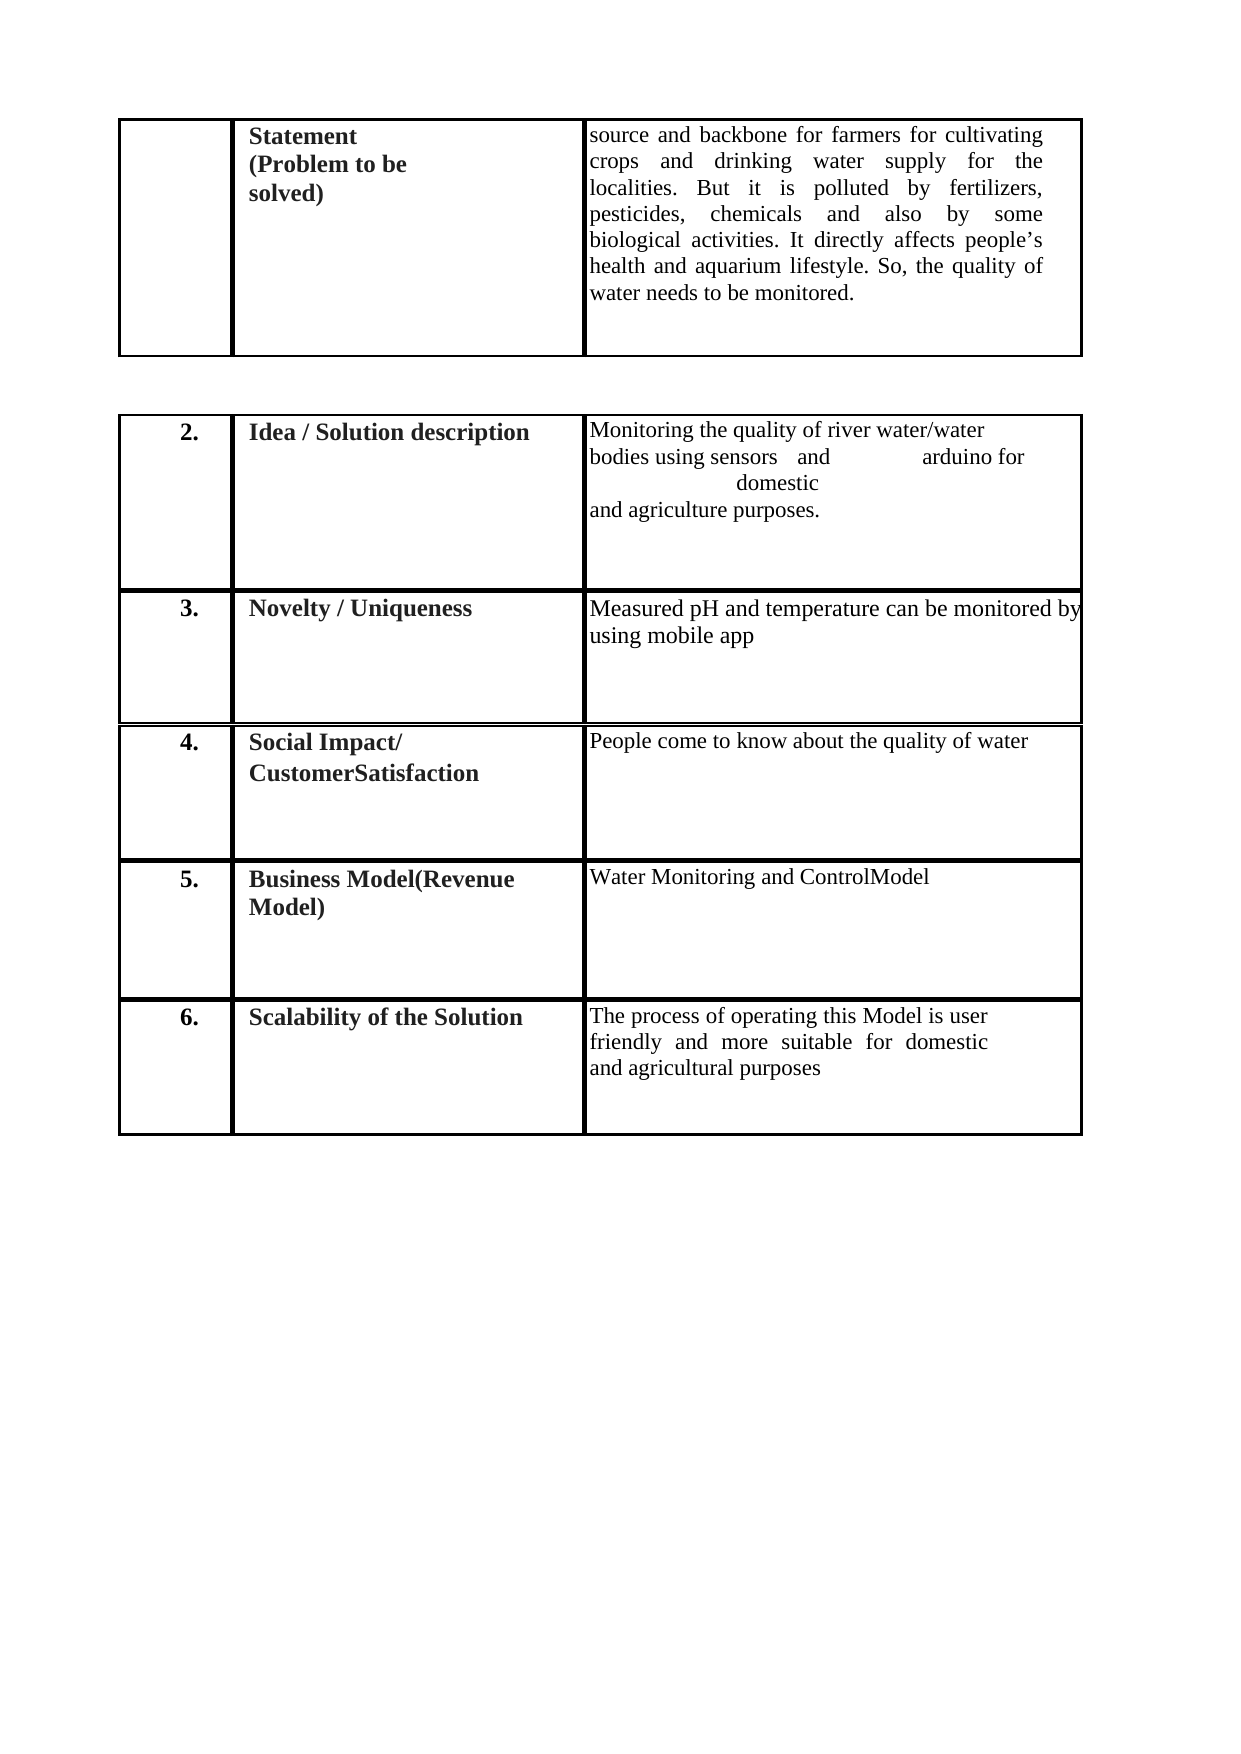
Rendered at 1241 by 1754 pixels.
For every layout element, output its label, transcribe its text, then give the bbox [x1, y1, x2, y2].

table_cell source and backbone for farmers for cultivating crops and drinking water supply for the localities. But it is polluted by fertilizers, pesticides, chemicals and also by some biological activities. It directly affects people’s health and aquarium lifestyle. So, the quality of water needs to be monitored. [587, 121, 1080, 355]
table_header Idea / Solution description [235, 416, 582, 588]
table_cell Measured pH and temperature can be monitored by using mobile app [587, 593, 1080, 722]
table_cell The process of operating this Model is user friendly and more suitable for domestic and agricultural purposes [587, 1002, 1080, 1133]
table_cell [121, 121, 230, 355]
table_header 2. [121, 416, 230, 588]
table_cell Scalability of the Solution [235, 1002, 582, 1133]
table_cell 3. [121, 593, 230, 722]
table_cell 5. [121, 863, 230, 997]
table_cell 6. [121, 1002, 230, 1133]
table_cell Novelty / Uniqueness [235, 593, 582, 722]
table_header Monitoring the quality of river water/water bodies using sensors and arduino for domestic and agriculture purposes. [587, 416, 1080, 588]
table_cell 4. [121, 727, 230, 858]
table_cell Water Monitoring and ControlModel [587, 863, 1080, 997]
table_cell Social Impact/ CustomerSatisfaction [235, 727, 582, 858]
table_cell People come to know about the quality of water [587, 727, 1080, 858]
table_cell Statement (Problem to be solved) [235, 121, 582, 355]
table_cell Business Model(Revenue Model) [235, 863, 582, 997]
